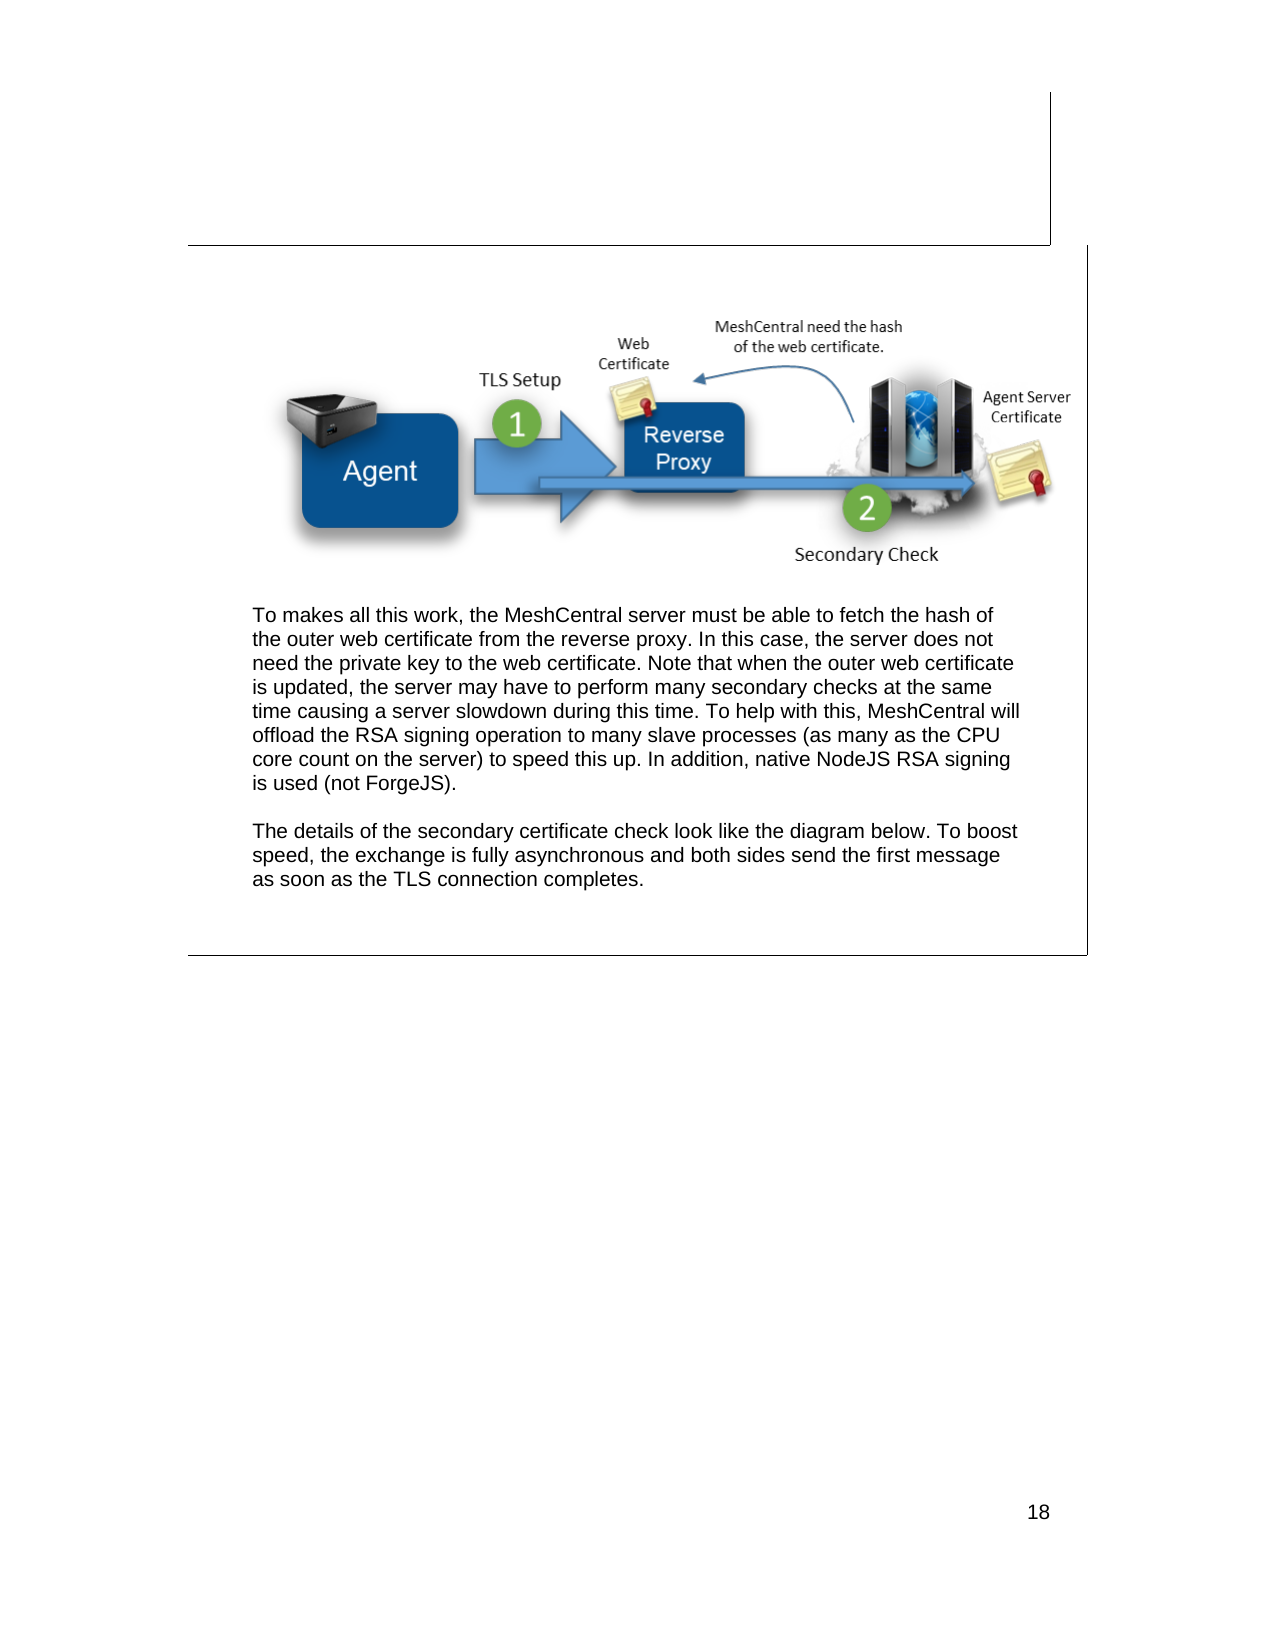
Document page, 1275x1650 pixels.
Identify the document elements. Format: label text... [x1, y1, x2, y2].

text To makes all this work, the MeshCentral server must be able to fetch the hash of the outer web certificate from the reverse proxy. In this case, the server does not need the private key to the web certificate. Note that when the outer web certificate is updated, the server may have to perform many secondary checks at the same time causing a server slowdown during this time. To help with this, MeshCentral will offload the RSA signing operation to many slave processes (as many as the CPU core count on the server) to speed this up. In addition, native NodeJS RSA signing is used (not ForgeJS). [187, 603, 1087, 795]
text The details of the secondary certificate check look like the diagram below. To boost speed, the exchange is fully asynchronous and both sides send the first message as soon as the TLS connection completes. [187, 819, 1087, 955]
